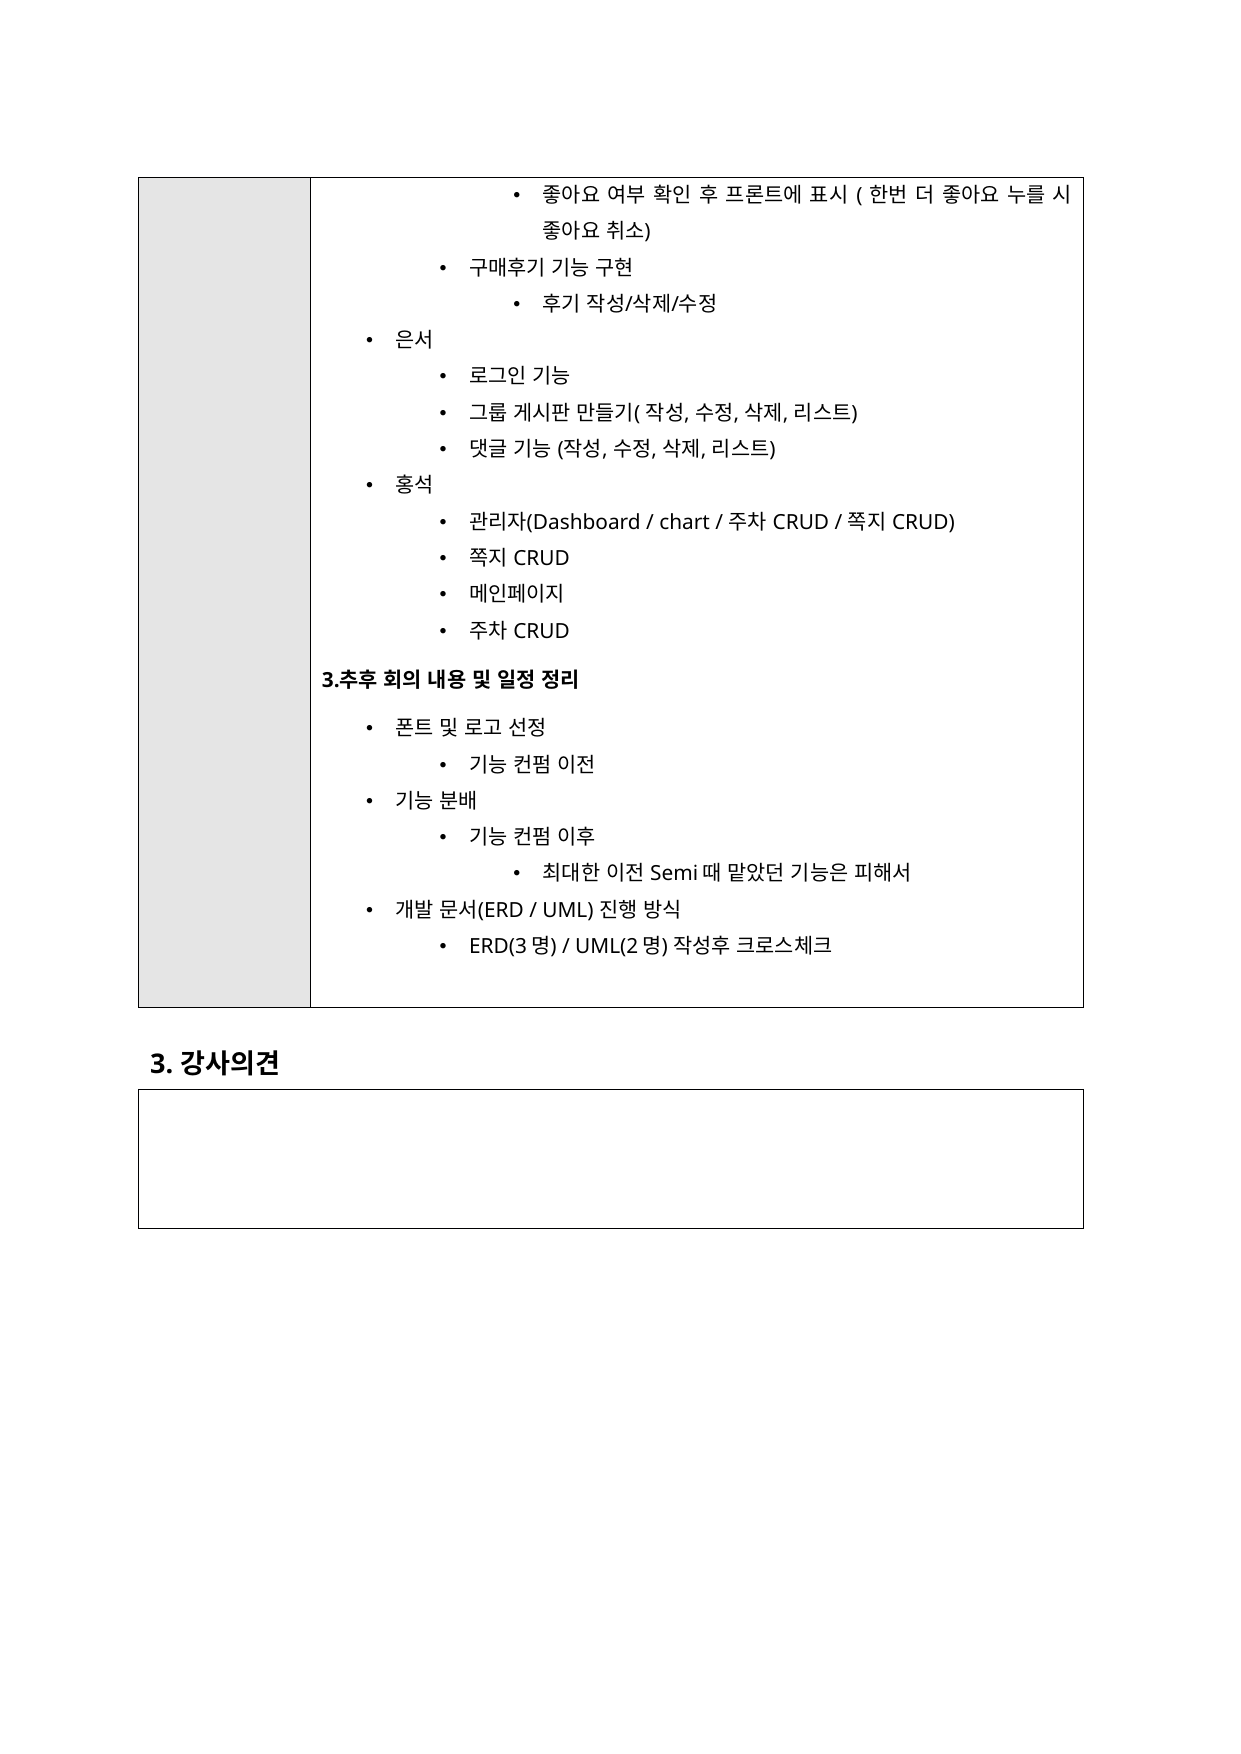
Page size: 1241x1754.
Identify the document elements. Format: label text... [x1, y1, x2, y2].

text 3. 강사의견 [150, 1042, 1090, 1081]
table_cell 1. 주제 및 기능 픽스 주제 변경 여부 ( 향수 or 공간대여) → 향수로 확정 1-2 향수 → 원데이 클래스 / 자가진단 및 추천(?) 기능 세분화 원데이 클래스 기존의 브랜딩 + 쇼핑몰에서 중개 판매 사이트 + 일반 사용자의 원데이클래스 개설 가능로 변경 자가진단 및 추천 여러개의 질문을 나열하여 사용자의 취향을 수집하여 향수 추천(알고리즘) 특정 기준으로 그루핑(하드코딩) 기능 구체화 회원 로그인 로그아웃 회원가입 회원탈퇴 아이디/비번 찾기 회원정보 조회 회원정보 수정 비밀번호 변경 내 문의글 조회 내 리뷰 조회 내 찜목록 조회 내 정기결제 정보 내 주문목록(배송상태) User-level 1 (사용자) 결제 기능 단일결제 정기결제 장바구니 다중결제 상품 담기 수량 수정 상품 삭제 상품 조회 목록조회 상세조회 정렬 가격순 조회수순, 판매수량순 리뷰 (상품 상세조회에) 리뷰 작성(사진) 리뷰 삭제 추천 질문(if 문 하드코딩) 원데이 클래스 예약 예약 취소 자유 게시판 목록 조회 상세 조회 수정 삭제 댓글 조회 댓글 작성 댓글 수정 공지사항 공지 목록 조회 공지 상세 조회 문의하기 관리자 문의( 1대1 채팅) 이벤트 이벤트 목록 조회 이벤트 수정 삭제 종료된 이벤트 User-level 2(사업자) 상품 등록 원데이 클래스(날짜기준 정렬) 클래스 개설/수정 쿠폰 발급 등록 적용 관리자 회원 관리 (수정, 삭제) 상품 관리 (수정(재고 등), 등록 삭제) 공지 관리 (등록, 수정, 삭제) 이벤트 관리 (수정, 삭제, 종료처리) 게시판 관리 (수정, 삭제) 원데이클래스 관리, 통계 2.각자 세미 담당 기능 정리 민호 관리자(회원, 게시판 관리) 홍현 상품 관련 전반적인 부분 (결제/환불, 상품 조회, 상품 등록, 상품 수정, 상품 검색) 배송 관리 나의 주문내역 채승 장바구니 기능 구현 장바구니 추가/삭제/수정/결제금액 총 합 좋아요 (즐겨찾기) 기능 구현 좋아요 추가/삭제 좋아요 여부 확인 후 프론트에 표시 ( 한번 더 좋아요 누를 시 좋아요 취소) 구매후기 기능 구현 후기 작성/삭제/수정 은서 로그인 기능 그룹 게시판 만들기( 작성, 수정, 삭제, 리스트) 댓글 기능 (작성, 수정, 삭제, 리스트) 홍석 관리자(Dashboard / chart / 주차 CRUD / 쪽지 CRUD) 쪽지 CRUD 메인페이지 주차 CRUD 3.추후 회의 내용 및 일정 정리 폰트 및 로고 선정 기능 컨펌 이전 기능 분배 기능 컨펌 이후 최대한 이전 Semi때 맡았던 기능은 피해서 개발 문서(ERD / UML) 진행 방식 ERD(3명) / UML(2명) 작성후 크로스체크 [311, 178, 1083, 1007]
table_header [139, 1090, 1083, 1228]
table_cell [139, 178, 310, 1007]
